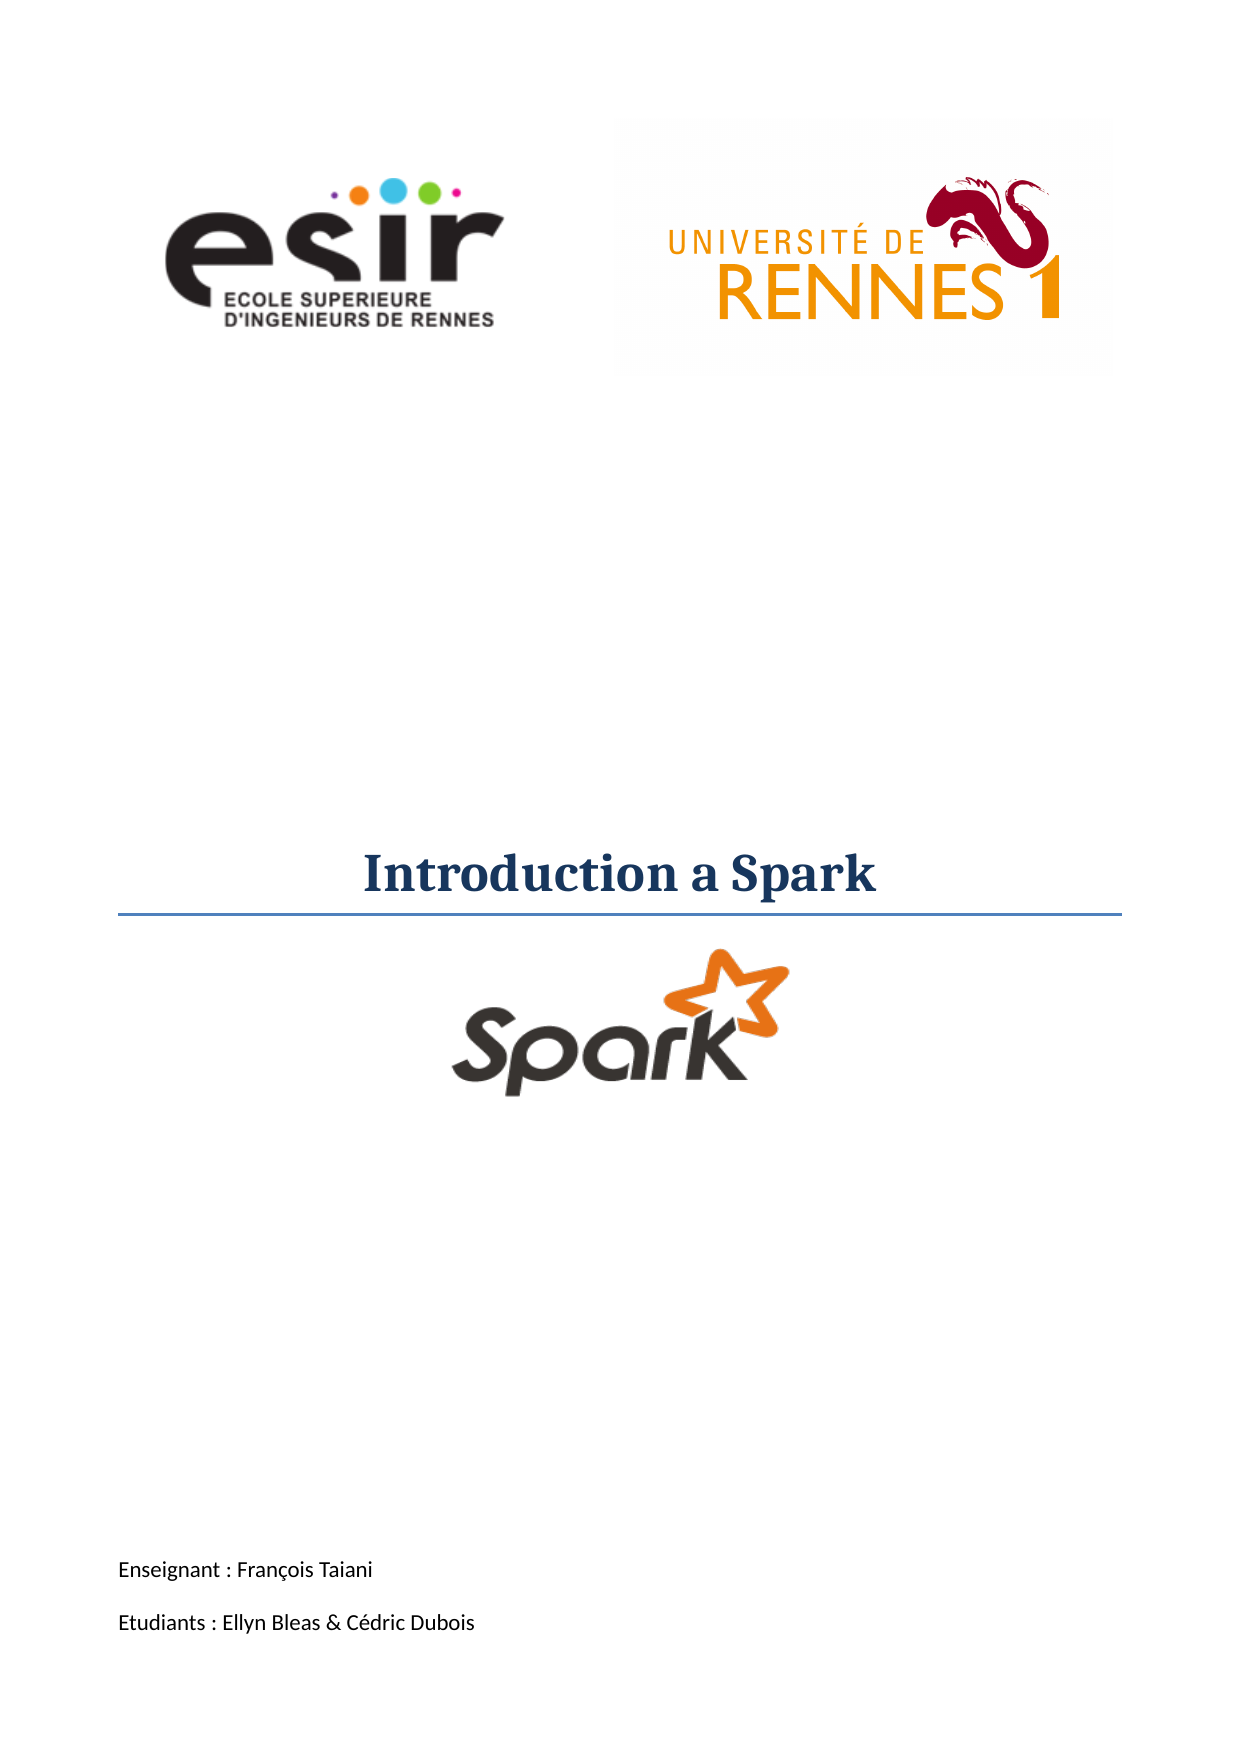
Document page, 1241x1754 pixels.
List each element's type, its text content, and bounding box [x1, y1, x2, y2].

picture [120, 178, 522, 332]
title Introduction a Spark [118, 843, 1122, 913]
picture [448, 946, 792, 1099]
picture [613, 118, 1113, 376]
